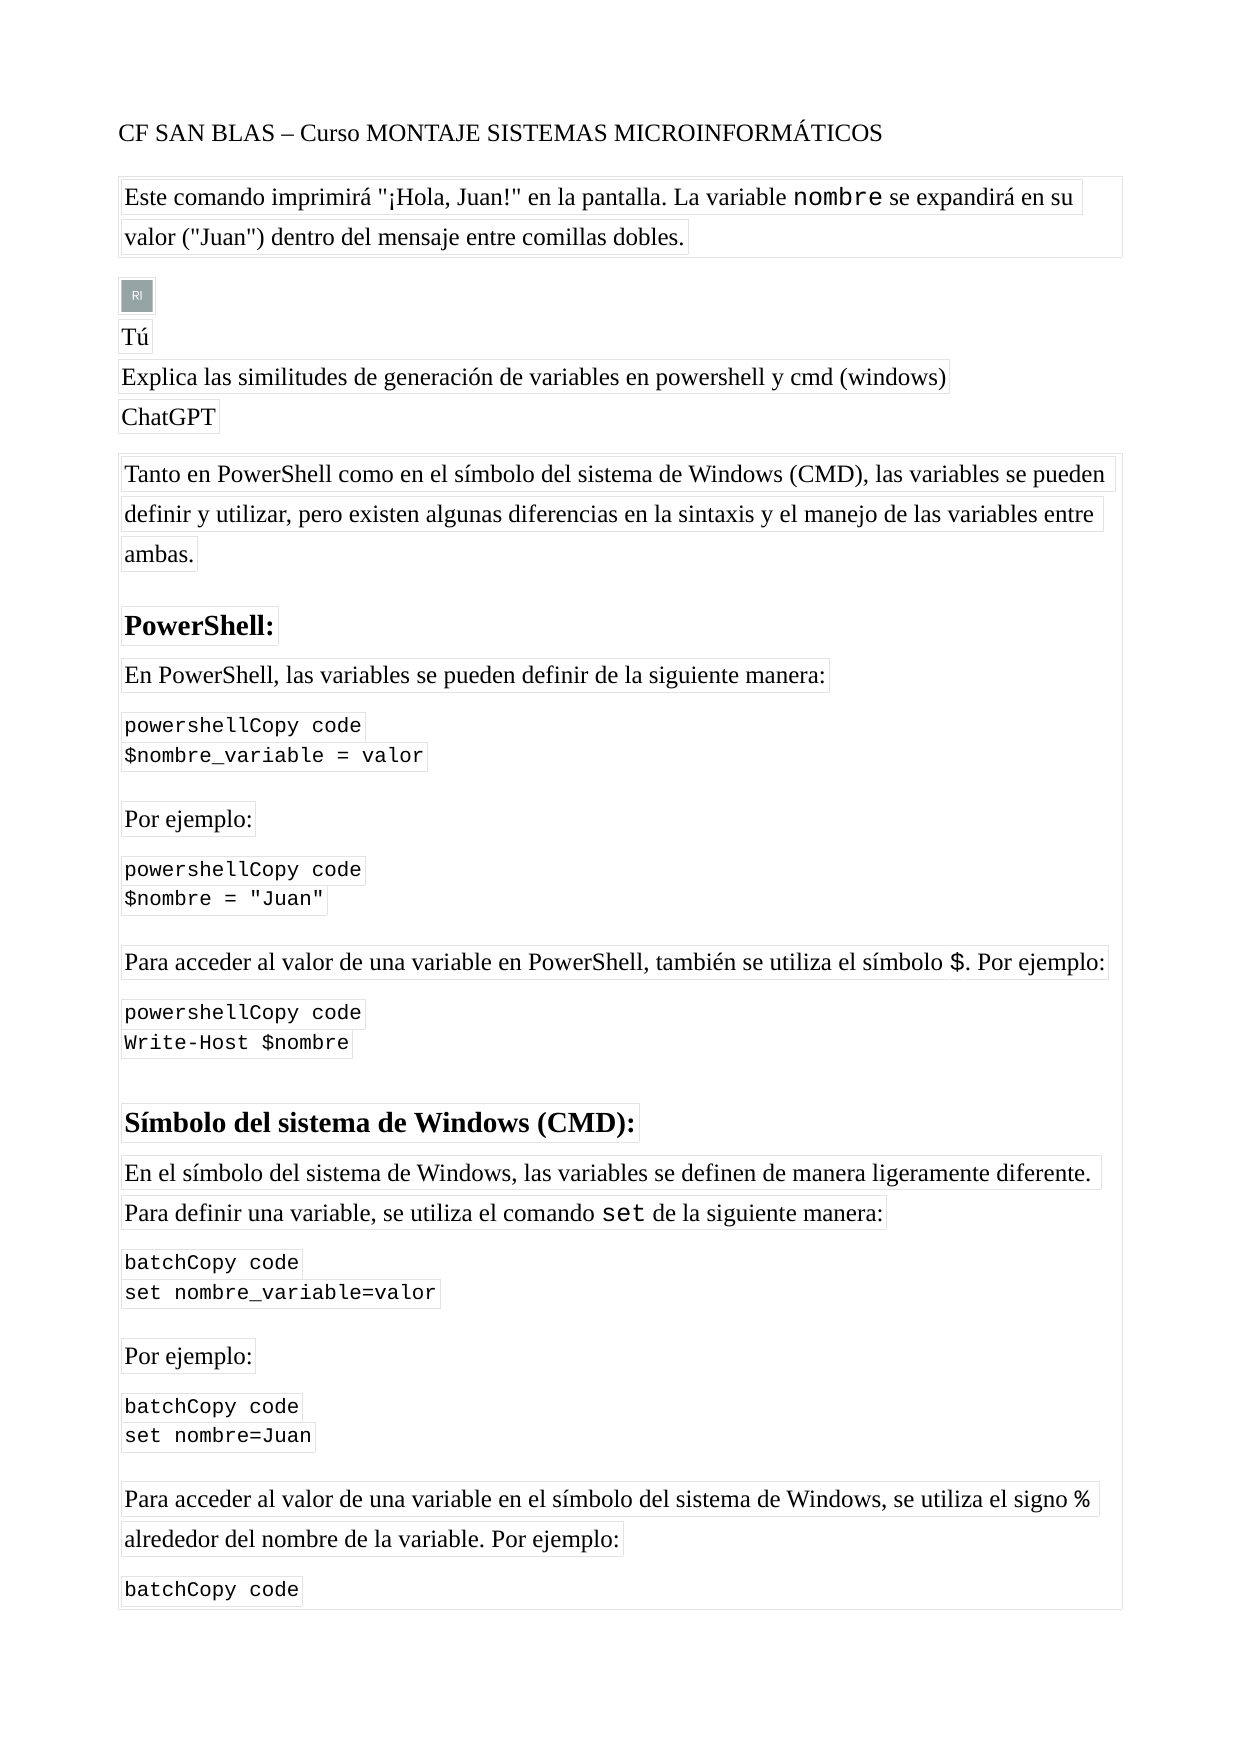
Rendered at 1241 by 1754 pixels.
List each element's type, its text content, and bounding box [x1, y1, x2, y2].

text Write-Host $nombre [122, 1026, 1122, 1058]
subtitle Símbolo del sistema de Windows (CMD): [119, 1099, 1122, 1142]
text Explica las similitudes de generación de variables en powershell y cmd (windows) [119, 360, 949, 393]
text [220, 399, 1122, 433]
text [950, 359, 1122, 393]
picture [121, 280, 153, 312]
text set nombre_variable=valor [122, 1280, 440, 1308]
text Para acceder al valor de una variable en el símbolo del sistema de Windows, se utiliza el signo % alrededor del nombre de la variable. Por ejemplo: [119, 1478, 1122, 1556]
text Por ejemplo: [119, 798, 1122, 836]
text Tú [119, 320, 152, 353]
text Por ejemplo: [119, 1335, 1122, 1373]
text set nombre_variable=valor [303, 1276, 1122, 1308]
text powershellCopy code [119, 709, 1122, 739]
text batchCopy code [119, 1573, 1122, 1609]
text set nombre=Juan [122, 1423, 315, 1452]
text $nombre_variable = valor [122, 743, 427, 771]
text Para acceder al valor de una variable en PowerShell, también se utiliza el símbolo $. Por ejemplo: [119, 941, 1122, 979]
text powershellCopy code [119, 996, 1122, 1026]
text batchCopy code [119, 1246, 1122, 1276]
text powershellCopy code [119, 853, 1122, 882]
text ChatGPT [119, 400, 219, 433]
text En el símbolo del sistema de Windows, las variables se definen de manera ligeramente diferente. Para definir una variable, se utiliza el comando set de la siguiente manera: [119, 1152, 1122, 1229]
text set nombre=Juan [303, 1419, 1122, 1452]
subtitle PowerShell: [119, 602, 1122, 645]
text En PowerShell, las variables se pueden definir de la siguiente manera: [119, 654, 1122, 692]
text $nombre_variable = valor [366, 739, 1122, 772]
text Este comando imprimirá "¡Hola, Juan!" en la pantalla. La variable nombre se expandirá en su valor ("Juan") dentro del mensaje entre comillas dobles. [119, 177, 1122, 257]
text $nombre = "Juan" [122, 882, 1122, 915]
text Tanto en PowerShell como en el símbolo del sistema de Windows (CMD), las variables se pueden definir y utilizar, pero existen algunas diferencias en la sintaxis y el manejo de las variables entre ambas. [119, 454, 1122, 571]
text batchCopy code [119, 1389, 1122, 1419]
text [153, 319, 1122, 353]
